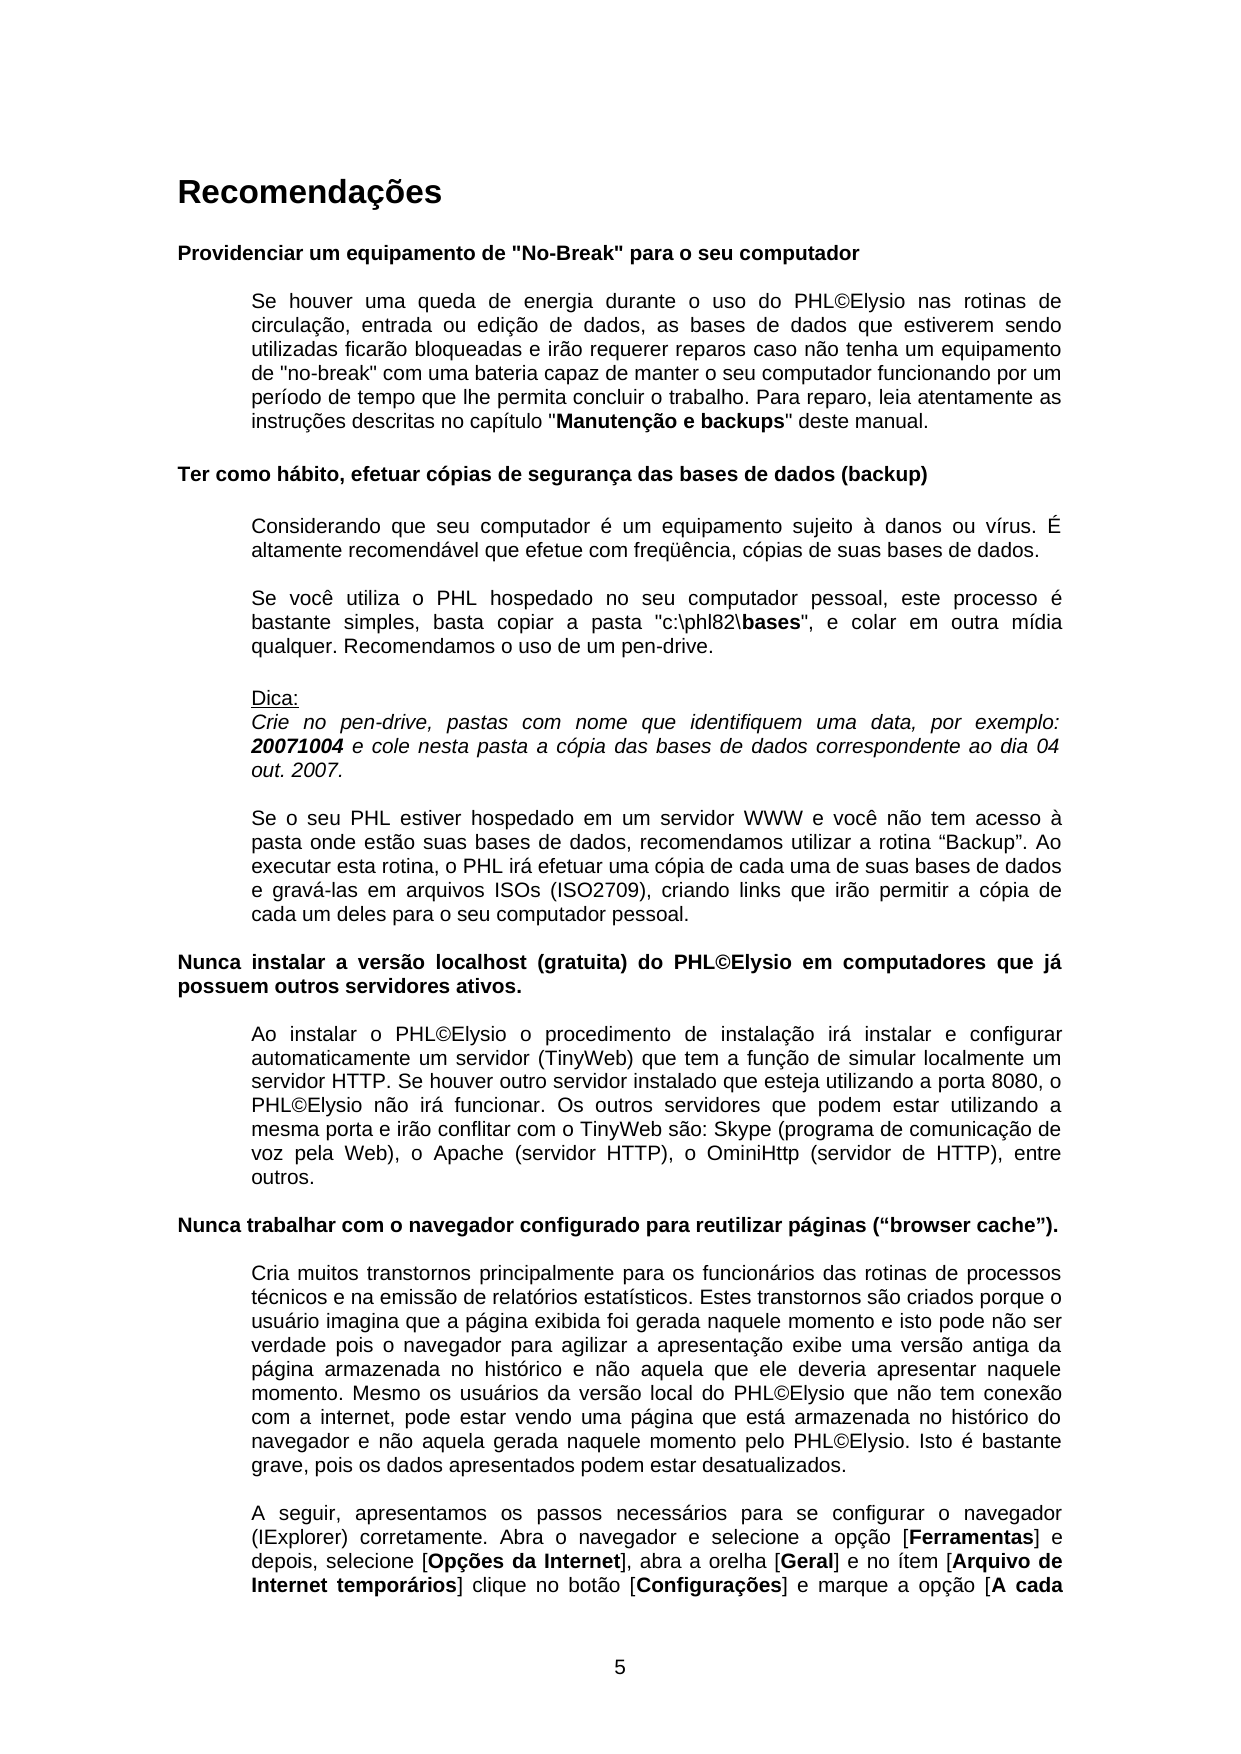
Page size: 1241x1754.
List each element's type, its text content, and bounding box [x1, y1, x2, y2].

text Considerando que seu computador é um equipamento sujeito à danos ou vírus. É altamente recomendável que efetue com freqüência, cópias de suas bases de dados. [251, 514, 1063, 562]
text Cria muitos transtornos principalmente para os funcionários das rotinas de processos técnicos e na emissão de relatórios estatísticos. Estes transtornos são criados porque o usuário imagina que a página exibida foi gerada naquele momento e isto pode não ser verdade pois o navegador para agilizar a apresentação exibe uma versão antiga da página armazenada no histórico e não aquela que ele deveria apresentar naquele momento. Mesmo os usuários da versão local do PHL©Elysio que não tem conexão com a internet, pode estar vendo uma página que está armazenada no histórico do navegador e não aquela gerada naquele momento pelo PHL©Elysio. Isto é bastante grave, pois os dados apresentados podem estar desatualizados. [251, 1261, 1063, 1477]
text Se houver uma queda de energia durante o uso do PHL©Elysio nas rotinas de circulação, entrada ou edição de dados, as bases de dados que estiverem sendo utilizadas ficarão bloqueadas e irão requerer reparos caso não tenha um equipamento de "no-break" com uma bateria capaz de manter o seu computador funcionando por um período de tempo que lhe permita concluir o trabalho. Para reparo, leia atentamente as instruções descritas no capítulo "Manutenção e backups" deste manual. [251, 289, 1063, 433]
text Se você utiliza o PHL hospedado no seu computador pessoal, este processo é bastante simples, basta copiar a pasta "c:\phl82\bases", e colar em outra mídia qualquer. Recomendamos o uso de um pen-drive. [251, 586, 1063, 657]
text A seguir, apresentamos os passos necessários para se configurar o navegador (IExplorer) corretamente. Abra o navegador e selecione a opção [Ferramentas] e depois, selecione [Opções da Internet], abra a orelha [Geral] e no ítem [Arquivo de Internet temporários] clique no botão [Configurações] e marque a opção [A cada [251, 1501, 1063, 1596]
subtitle Recomendações [177, 173, 1063, 211]
text Ao instalar o PHL©Elysio o procedimento de instalação irá instalar e configurar automaticamente um servidor (TinyWeb) que tem a função de simular localmente um servidor HTTP. Se houver outro servidor instalado que esteja utilizando a porta 8080, o PHL©Elysio não irá funcionar. Os outros servidores que podem estar utilizando a mesma porta e irão conflitar com o TinyWeb são: Skype (programa de comunicação de voz pela Web), o Apache (servidor HTTP), o OminiHttp (servidor de HTTP), entre outros. [251, 1021, 1063, 1189]
text Dica: [251, 686, 1063, 710]
text Se o seu PHL estiver hospedado em um servidor WWW e você não tem acesso à pasta onde estão suas bases de dados, recomendamos utilizar a rotina “Backup”. Ao executar esta rotina, o PHL irá efetuar uma cópia de cada uma de suas bases de dados e gravá-las em arquivos ISOs (ISO2709), criando links que irão permitir a cópia de cada um deles para o seu computador pessoal. [251, 806, 1063, 926]
text Ter como hábito, efetuar cópias de segurança das bases de dados (backup) [177, 461, 1063, 485]
text Nunca trabalhar com o navegador configurado para reutilizar páginas (“browser cache”). [177, 1213, 1063, 1237]
text Nunca instalar a versão localhost (gratuita) do PHL©Elysio em computadores que já possuem outros servidores ativos. [177, 949, 1063, 997]
text Crie no pen-drive, pastas com nome que identifiquem uma data, por exemplo: 20071004 e cole nesta pasta a cópia das bases de dados correspondente ao dia 04 out. 2007. [251, 710, 1063, 782]
text Providenciar um equipamento de "No-Break" para o seu computador [177, 241, 1063, 265]
